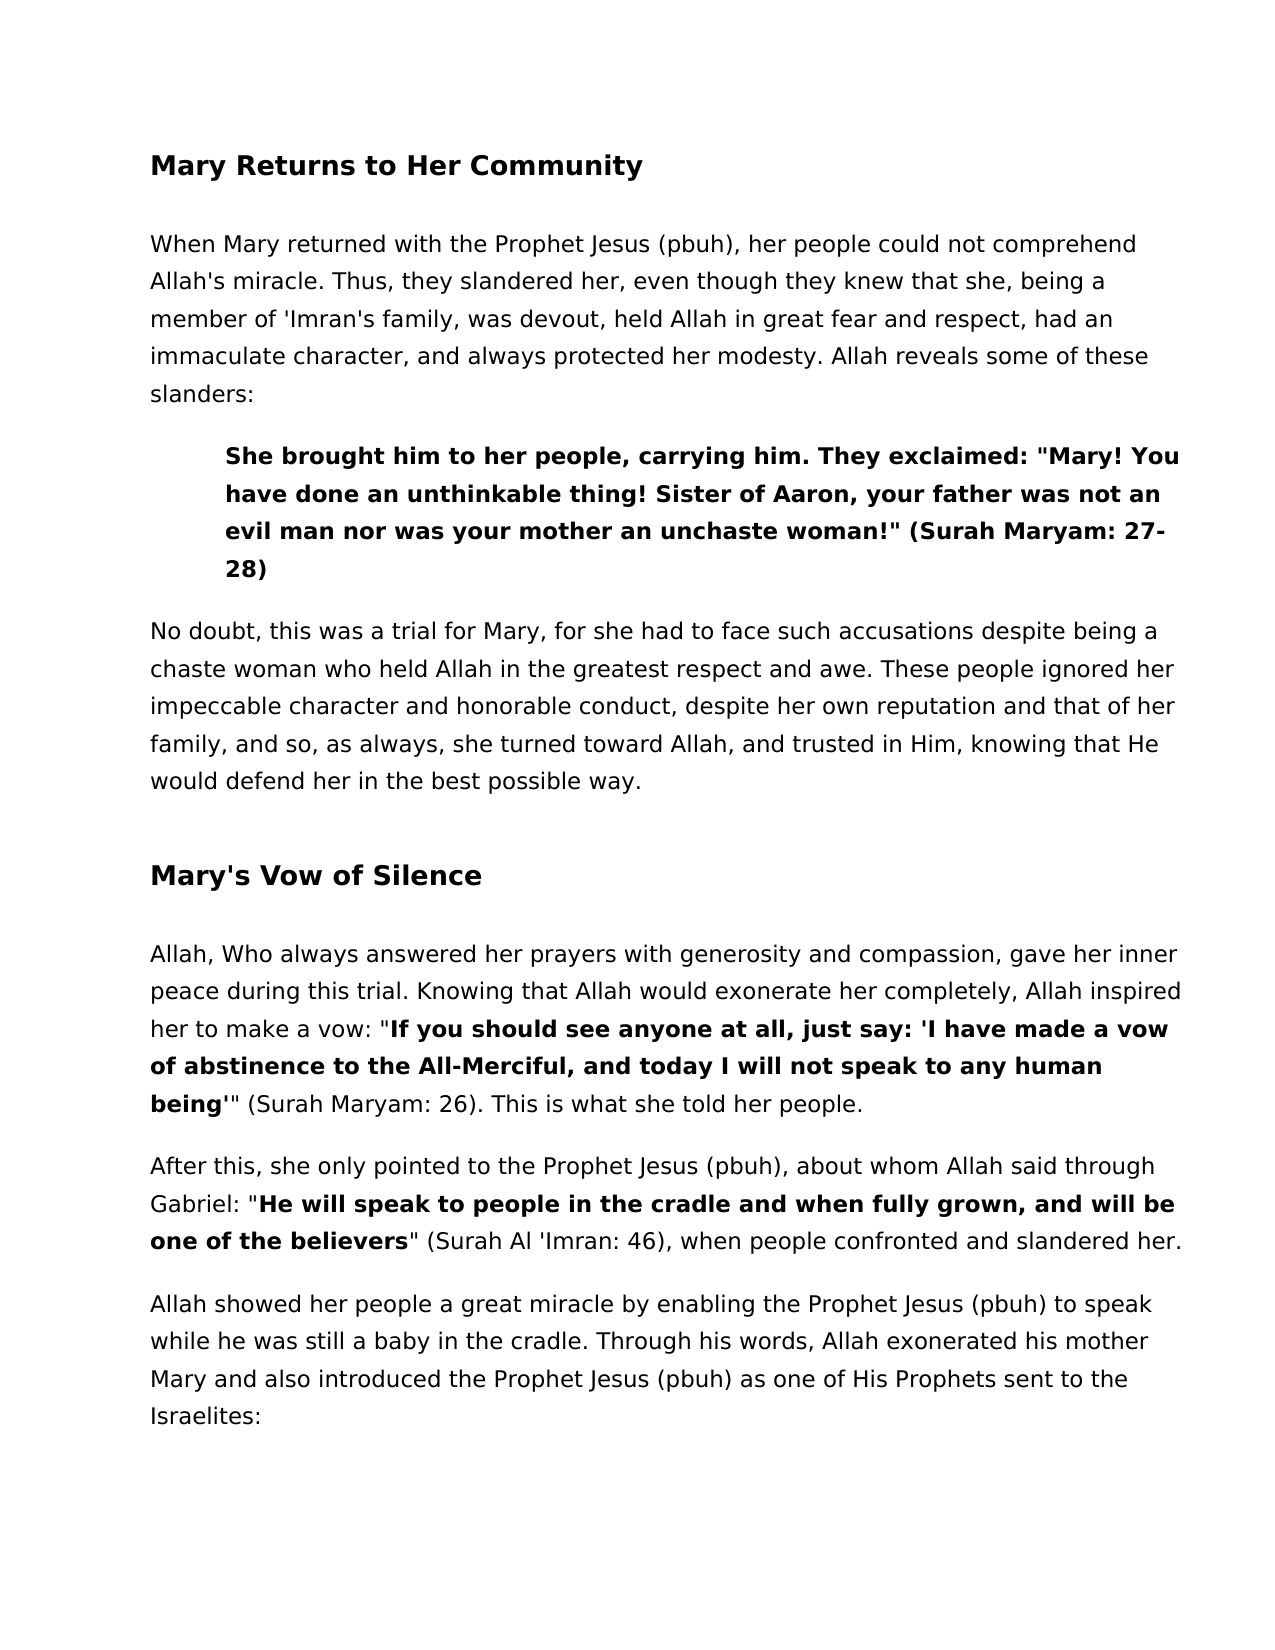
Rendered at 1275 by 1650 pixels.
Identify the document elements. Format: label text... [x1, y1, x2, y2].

text She brought him to her people, carrying him. They exclaimed: "Mary! You have done an unthinkable thing! Sister of Aaron, your father was not an evil man nor was your mother an unchaste woman!" (Surah Maryam: 27-28) [225, 435, 1200, 585]
text When Mary returned with the Prophet Jesus (pbuh), her people could not comprehend Allah's miracle. Thus, they slandered her, even though they knew that she, being a member of 'Imran's family, was devout, held Allah in great fear and respect, had an immaculate character, and always protected her modesty. Allah reveals some of these slanders: [150, 222, 1200, 410]
text No doubt, this was a trial for Mary, for she had to face such accusations despite being a chaste woman who held Allah in the greatest respect and awe. These people ignored her impeccable character and honorable conduct, despite her own reputation and that of her family, and so, as always, she turned toward Allah, and trusted in Him, knowing that He would defend her in the best possible way. [150, 610, 1200, 797]
subtitle Mary's Vow of Silence [150, 860, 1200, 891]
text Allah, Who always answered her prayers with generosity and compassion, gave her inner peace during this trial. Knowing that Allah would exonerate her completely, Allah inspired her to make a vow: "If you should see anyone at all, just say: 'I have made a vow of abstinence to the All-Merciful, and today I will not speak to any human being'" (Surah Maryam: 26). This is what she told her people. [150, 932, 1200, 1119]
subtitle Mary Returns to Her Community [150, 150, 1200, 182]
text Allah showed her people a great miracle by enabling the Prophet Jesus (pbuh) to speak while he was still a baby in the cradle. Through his words, Allah exonerated his mother Mary and also introduced the Prophet Jesus (pbuh) as one of His Prophets sent to the Israelites: [150, 1282, 1200, 1432]
text After this, she only pointed to the Prophet Jesus (pbuh), about whom Allah said through Gabriel: "He will speak to people in the cradle and when fully grown, and will be one of the believers" (Surah Al 'Imran: 46), when people confronted and slandered her. [150, 1144, 1200, 1257]
